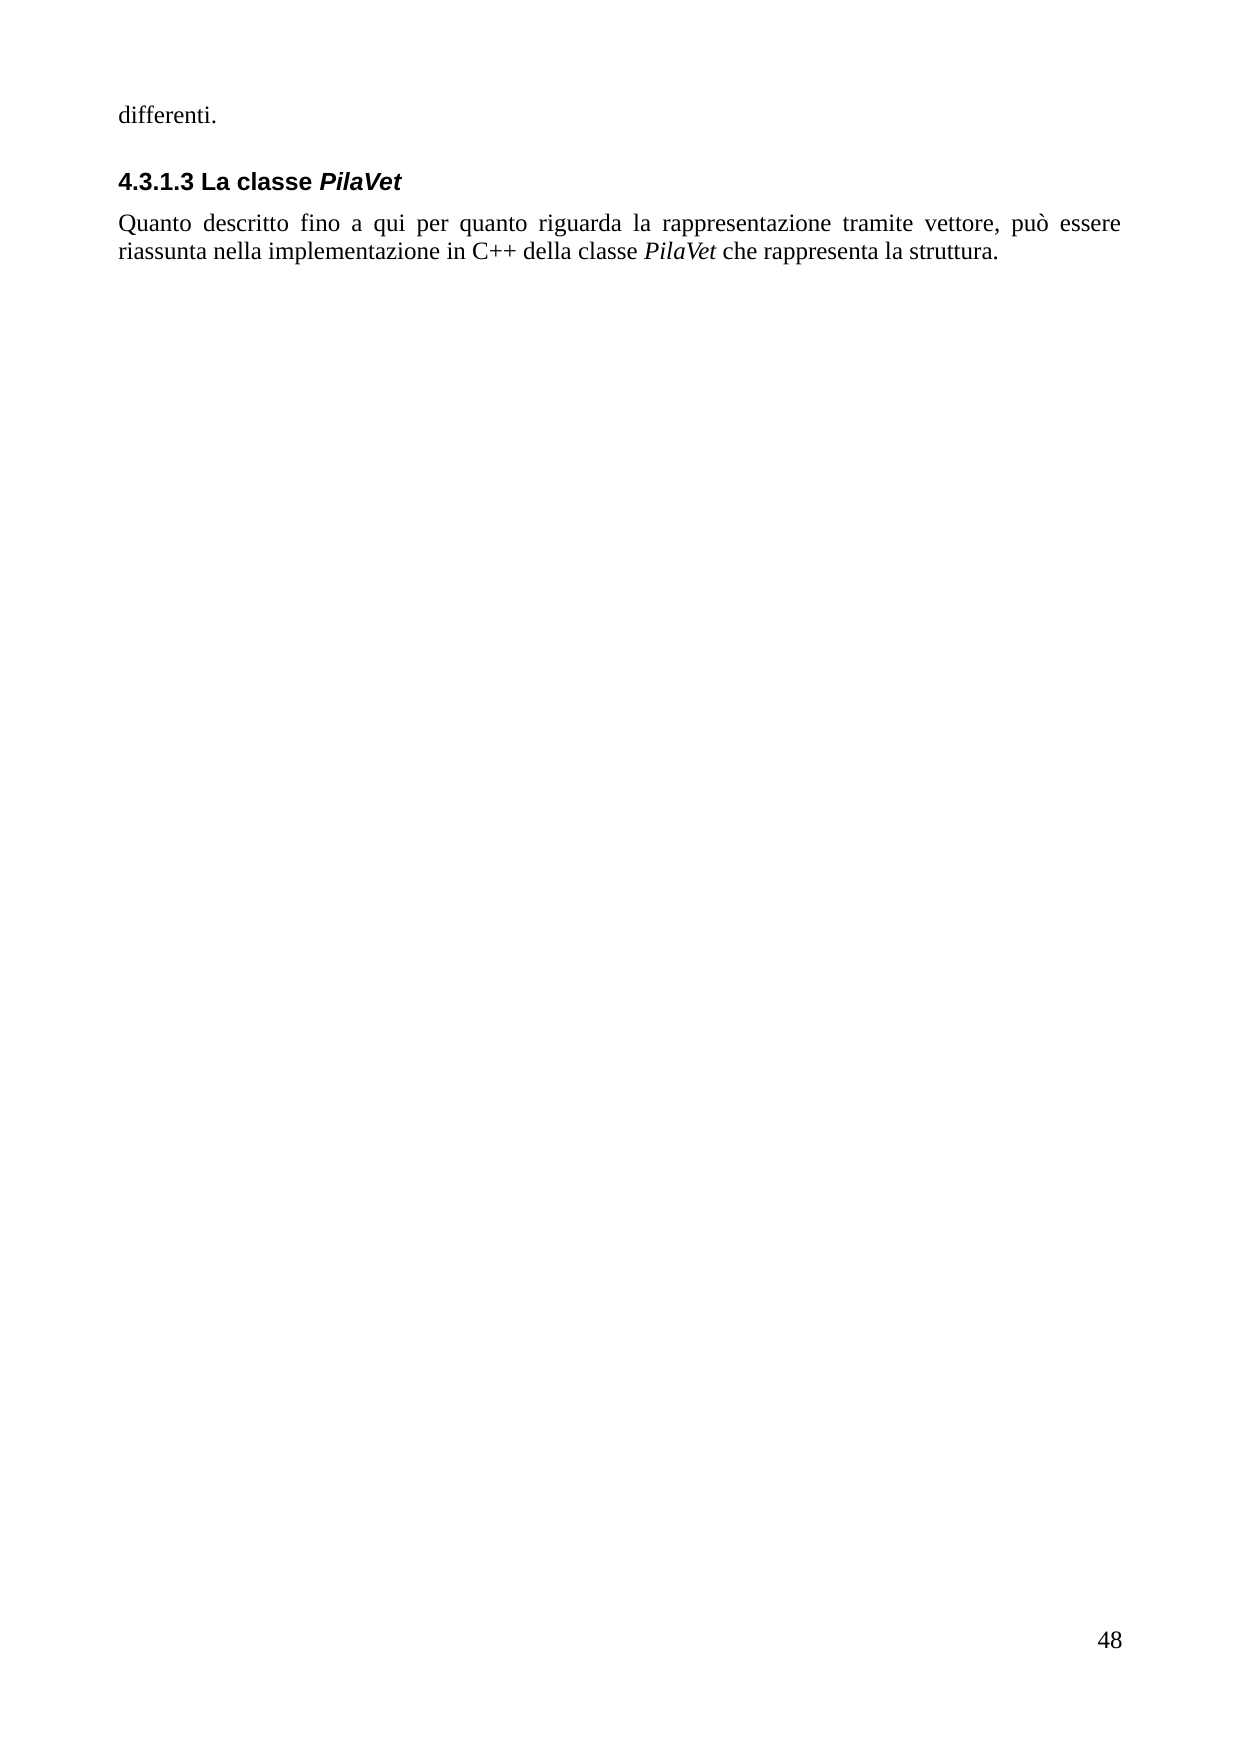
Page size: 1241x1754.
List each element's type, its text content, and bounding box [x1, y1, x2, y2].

text differenti. [118, 100, 1122, 129]
text Quanto descritto fino a qui per quanto riguarda la rappresentazione tramite vettore, può essere riassunta nella implementazione in C++ della classe PilaVet che rappresenta la struttura. [118, 208, 1122, 265]
subtitle 4.3.1.3 La classe PilaVet [118, 167, 1122, 195]
